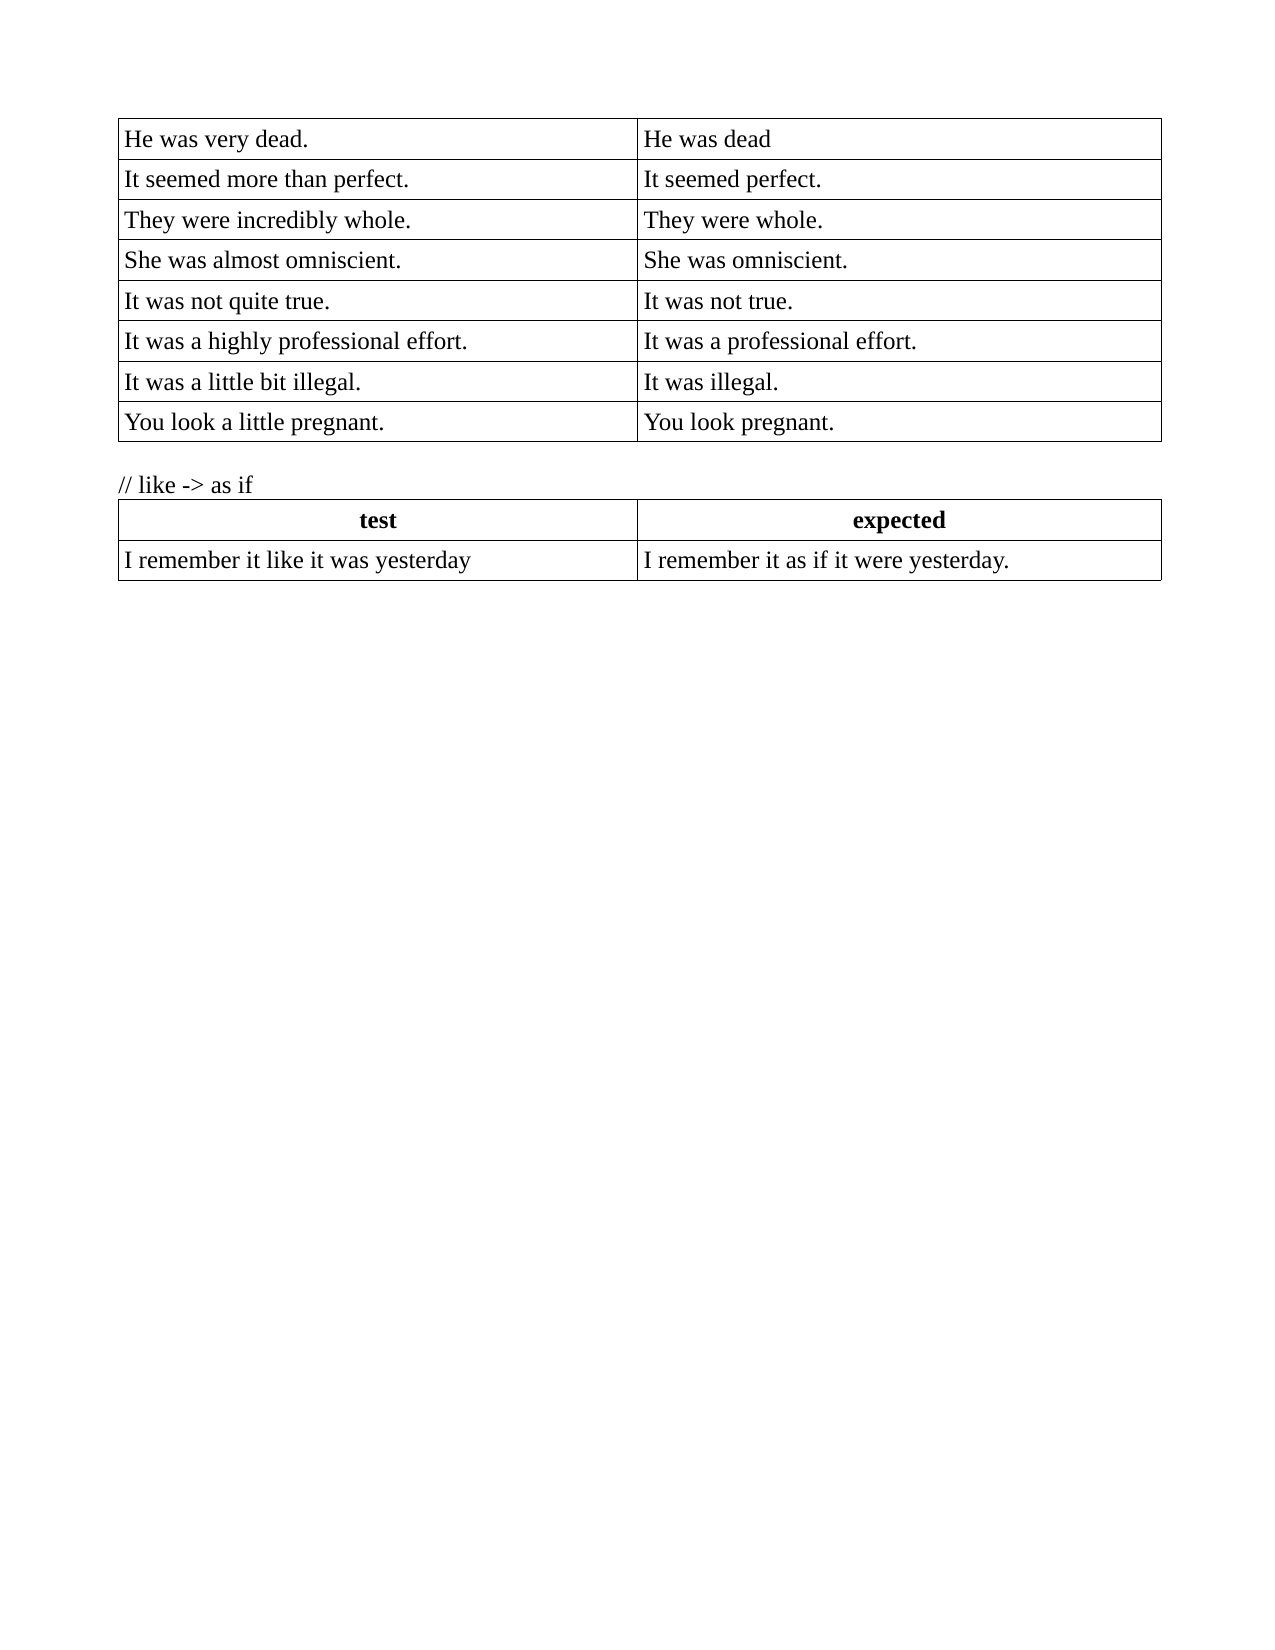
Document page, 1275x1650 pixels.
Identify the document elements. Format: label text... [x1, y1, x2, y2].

table_header expected [638, 500, 1161, 539]
text // like -> as if [118, 470, 1157, 499]
table_cell They were whole. [638, 200, 1161, 239]
table_cell He was dead [638, 119, 1161, 158]
table_cell I remember it like it was yesterday [119, 541, 637, 580]
table_cell She was almost omniscient. [119, 240, 637, 280]
table_cell They were incredibly whole. [119, 200, 637, 239]
table_cell It seemed perfect. [638, 160, 1161, 199]
table_cell You look pregnant. [638, 402, 1161, 441]
table_header test [119, 500, 637, 539]
table_cell I remember it as if it were yesterday. [638, 541, 1161, 580]
table_cell It was not quite true. [119, 281, 637, 320]
table_cell You look a little pregnant. [119, 402, 637, 441]
table_cell He was very dead. [119, 119, 637, 158]
table_cell It seemed more than perfect. [119, 160, 637, 199]
table_cell It was a professional effort. [638, 321, 1161, 361]
table_cell It was a highly professional effort. [119, 321, 637, 361]
table_cell She was omniscient. [638, 240, 1161, 280]
table_cell It was not true. [638, 281, 1161, 320]
table_cell It was a little bit illegal. [119, 362, 637, 401]
table_cell It was illegal. [638, 362, 1161, 401]
